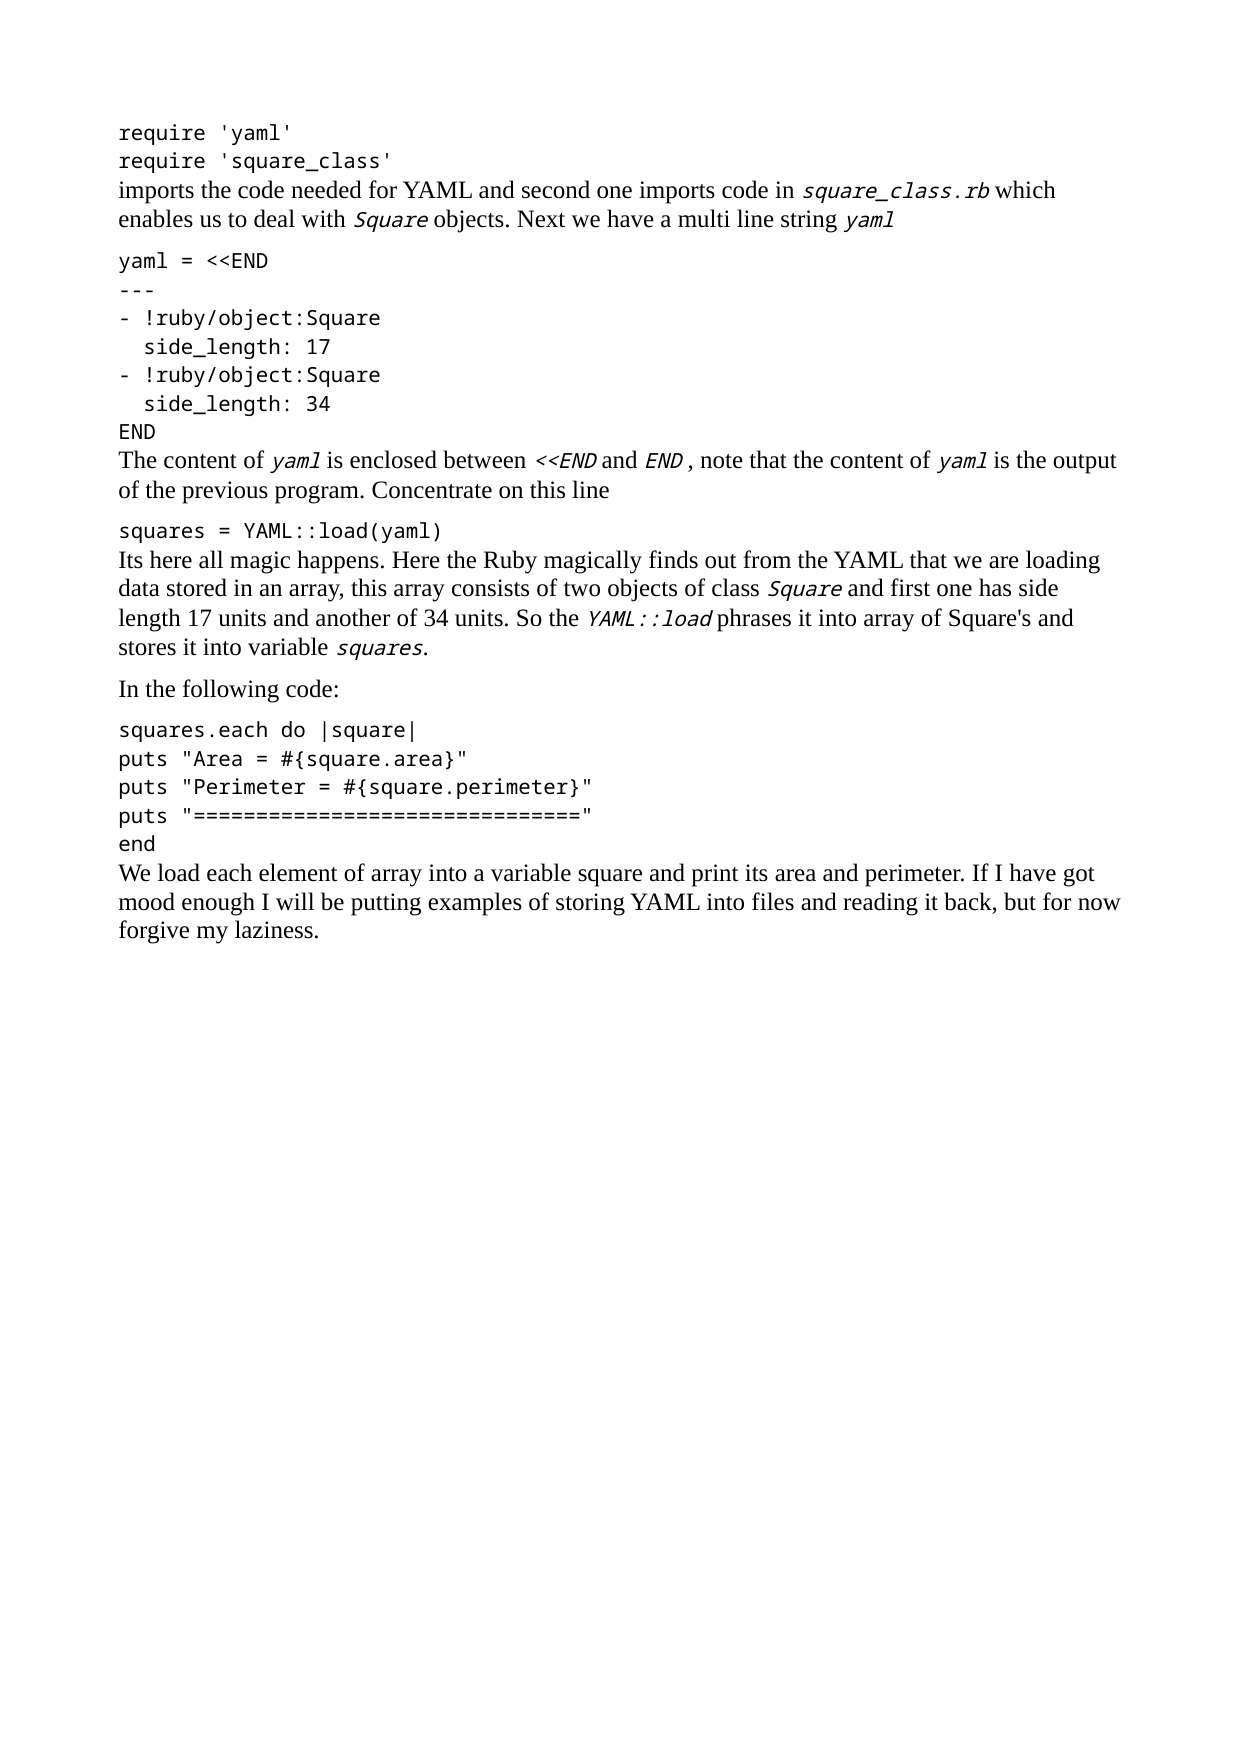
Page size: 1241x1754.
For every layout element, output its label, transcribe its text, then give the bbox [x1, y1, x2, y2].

text The content of yaml is enclosed between <<END and END , note that the content of yaml is the output of the previous program. Concentrate on this line [118, 446, 1122, 504]
text imports the code needed for YAML and second one imports code in square_class.rb which enables us to deal with Square objects. Next we have a multi line string yaml [118, 175, 1122, 234]
text - !ruby/object:Square [118, 360, 1122, 389]
text squares.each do |square| [118, 716, 1122, 744]
text yaml = <<END [118, 246, 1122, 275]
text require 'square_class' [118, 147, 1122, 175]
text require 'yaml' [118, 118, 1122, 147]
text side_length: 34 [118, 389, 1122, 417]
text side_length: 17 [118, 332, 1122, 360]
text In the following code: [118, 674, 1122, 703]
text END [118, 417, 1122, 446]
text --- [118, 275, 1122, 303]
text - !ruby/object:Square [118, 303, 1122, 332]
text squares = YAML::load(yaml) [118, 516, 1122, 545]
text puts "===============================" [118, 801, 1122, 829]
text Its here all magic happens. Here the Ruby magically finds out from the YAML that we are loading data stored in an array, this array consists of two objects of class Square and first one has side length 17 units and another of 34 units. So the YAML::load phrases it into array of Square's and stores it into variable squares. [118, 545, 1122, 662]
text We load each element of array into a variable square and print its area and perimeter. If I have got mood enough I will be putting examples of storing YAML into files and reading it back, but for now forgive my laziness. [118, 858, 1122, 944]
text puts "Perimeter = #{square.perimeter}" [118, 772, 1122, 801]
text end [118, 829, 1122, 858]
text puts "Area = #{square.area}" [118, 744, 1122, 772]
